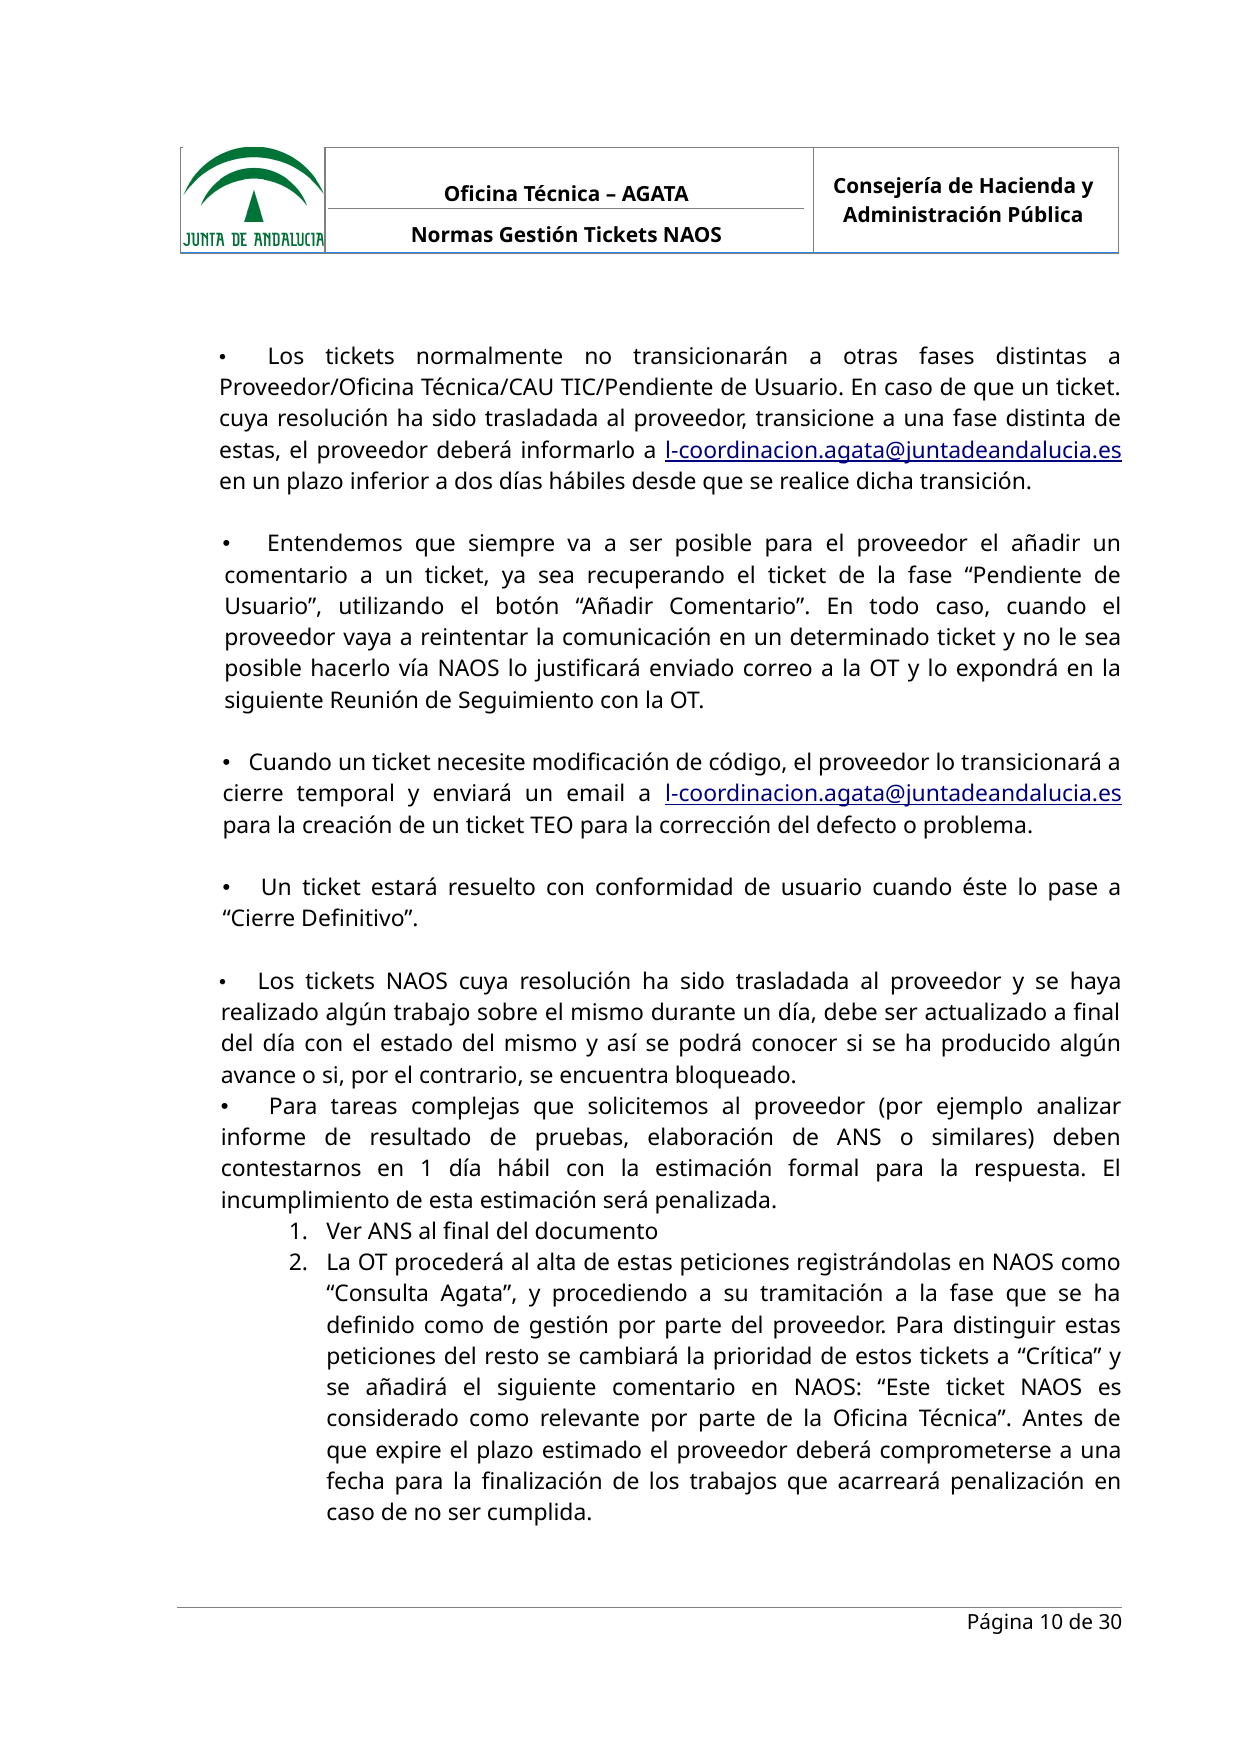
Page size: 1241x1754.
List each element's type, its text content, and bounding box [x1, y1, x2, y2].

list Para tareas complejas que solicitemos al proveedor (por ejemplo analizar informe de resultado de pruebas, elaboración de ANS o similares) deben contestarnos en 1 día hábil con la estimación formal para la respuesta. El incumplimiento de esta estimación será penalizada. [221, 1090, 1122, 1215]
list Ver ANS al final del documento [288, 1215, 1122, 1246]
list Entendemos que siempre va a ser posible para el proveedor el añadir un comentario a un ticket, ya sea recuperando el ticket de la fase “Pendiente de Usuario”, utilizando el botón “Añadir Comentario”. En todo caso, cuando el proveedor vaya a reintentar la comunicación en un determinado ticket y no le sea posible hacerlo vía NAOS lo justificará enviado correo a la OT y lo expondrá en la siguiente Reunión de Seguimiento con la OT. [222, 527, 1122, 715]
picture [183, 147, 324, 246]
list Los tickets NAOS cuya resolución ha sido trasladada al proveedor y se haya realizado algún trabajo sobre el mismo durante un día, debe ser actualizado a final del día con el estado del mismo y así se podrá conocer si se ha producido algún avance o si, por el contrario, se encuentra bloqueado. [219, 965, 1122, 1090]
list Un ticket estará resuelto con conformidad de usuario cuando éste lo pase a “Cierre Definitivo”. [222, 871, 1122, 934]
list La OT procederá al alta de estas peticiones registrándolas en NAOS como “Consulta Agata”, y procediendo a su tramitación a la fase que se ha definido como de gestión por parte del proveedor. Para distinguir estas peticiones del resto se cambiará la prioridad de estos tickets a “Crítica” y se añadirá el siguiente comentario en NAOS: “Este ticket NAOS es considerado como relevante por parte de la Oficina Técnica”. Antes de que expire el plazo estimado el proveedor deberá comprometerse a una fecha para la finalización de los trabajos que acarreará penalización en caso de no ser cumplida. [288, 1246, 1122, 1527]
list Los tickets normalmente no transicionarán a otras fases distintas a Proveedor/Oficina Técnica/CAU TIC/Pendiente de Usuario. En caso de que un ticket. cuya resolución ha sido trasladada al proveedor, transicione a una fase distinta de estas, el proveedor deberá informarlo a l-coordinacion.agata@juntadeandalucia.es en un plazo inferior a dos días hábiles desde que se realice dicha transición. [219, 340, 1122, 496]
list Cuando un ticket necesite modificación de código, el proveedor lo transicionará a cierre temporal y enviará un email a l-coordinacion.agata@juntadeandalucia.es para la creación de un ticket TEO para la corrección del defecto o problema. [222, 746, 1122, 840]
